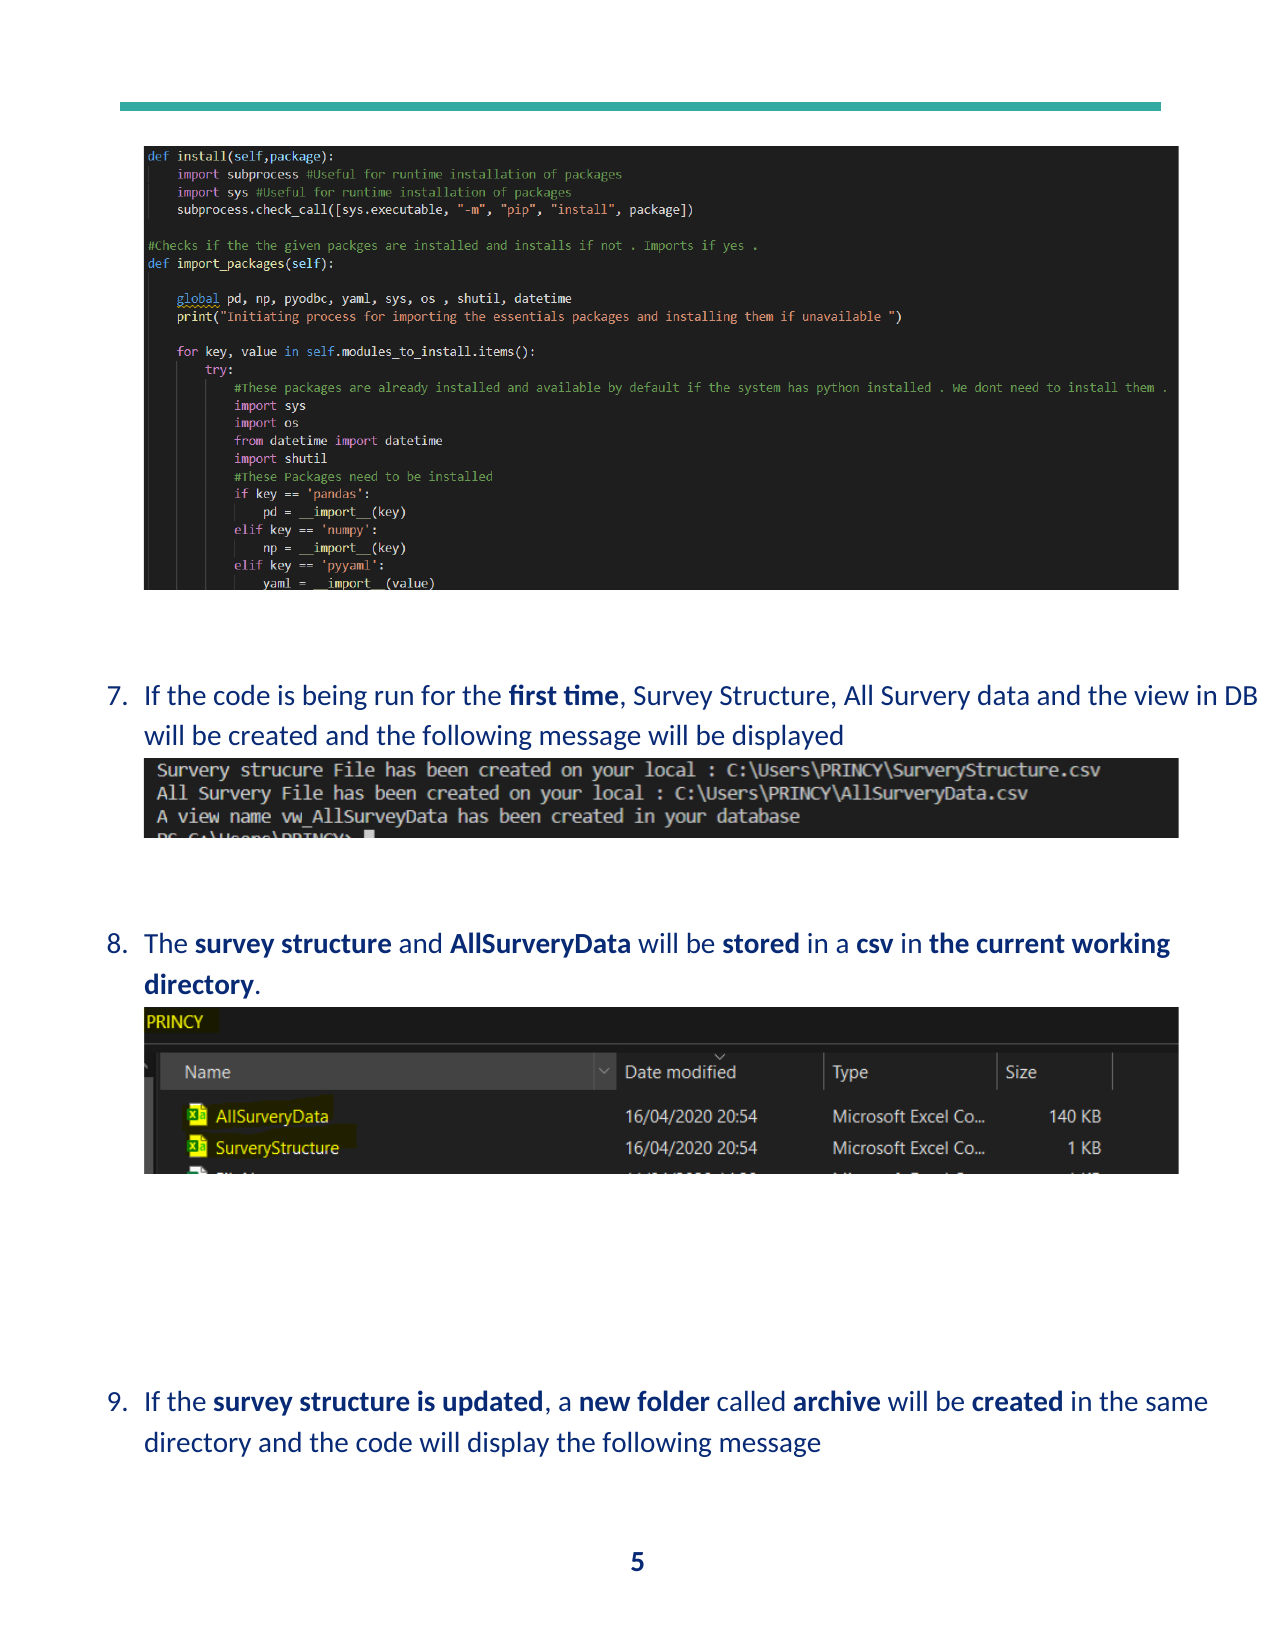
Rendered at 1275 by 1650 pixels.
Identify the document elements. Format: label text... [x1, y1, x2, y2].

table_header Highlights: I didn’t want crucial information like DB credentials to be visible in the code. So I created a YAML File to store the database details User is reminded about the YAML File as soon as the code is executed I have implemented a class Created function for the purpose of reusability Created a main function for calling the class and the objects All the packages will be automatically imported if present in the environment else installed and then imported. If the code is being run for the first time, Survey Structure, All Survery data and the view in DB will be created and the following message will be displayed The survey structure and AllSurveryData will be stored in a csv in the current working directory. If the survey structure is updated, a new folder called archive will be created in the same directory and the code will display the following message Previous file will be archived in the folder with the name appended with the current date and time in milliseconds If the code is called again and there is no update in the Survery Structure, the following will be displayed I have commented for every function stating their use and expected input and results Implemented try and catch for handling the error scenarios gracefully. Generating specific Error Messages for special scenarios [31, 147, 1272, 1465]
